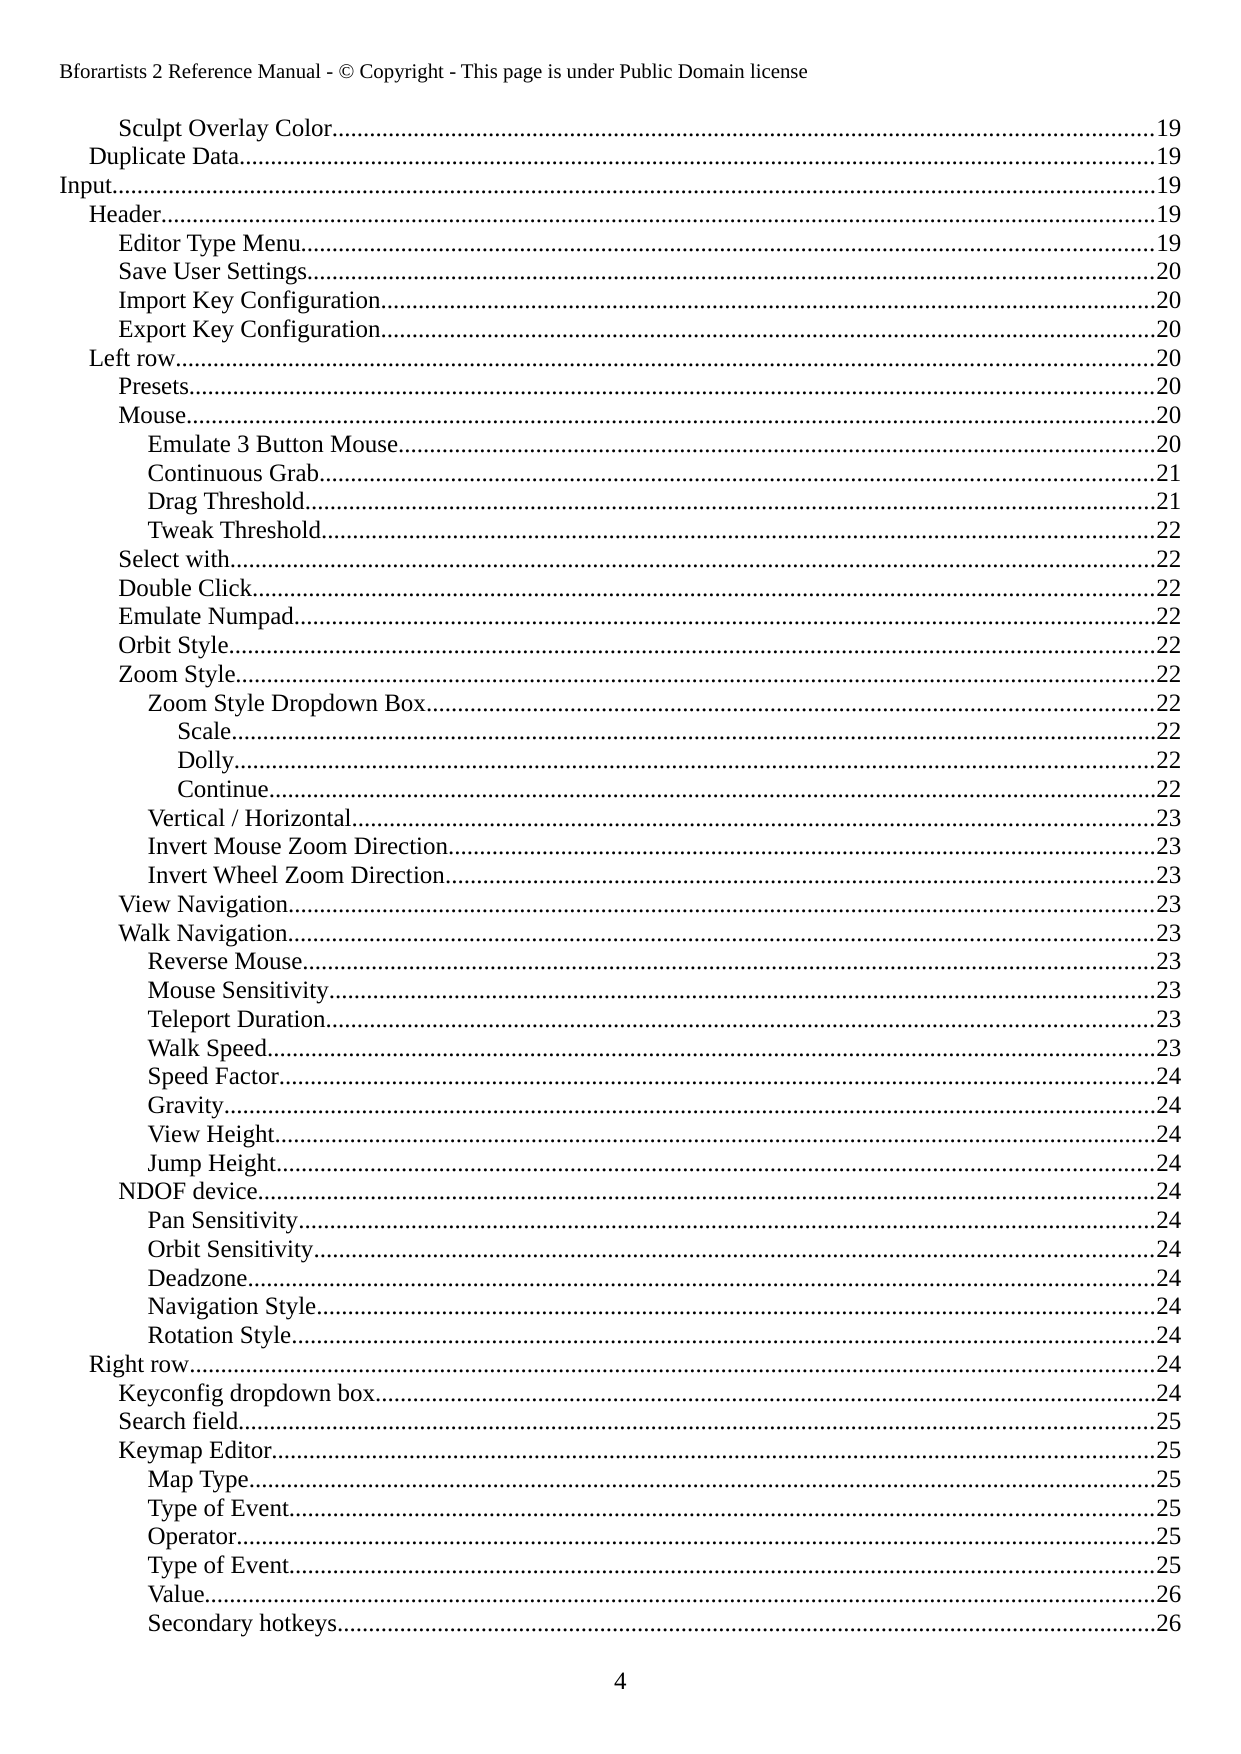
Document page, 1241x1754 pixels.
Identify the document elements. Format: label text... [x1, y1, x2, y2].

text Type of Event 25 [147, 1550, 1181, 1579]
text Value 26 [147, 1579, 1181, 1608]
text Secondary hotkeys 26 [147, 1608, 1181, 1636]
text Walk Navigation 23 [118, 918, 1181, 946]
text Tweak Threshold 22 [147, 515, 1181, 544]
text Double Click 22 [118, 573, 1181, 601]
text Emulate 3 Button Mouse 20 [147, 429, 1181, 458]
text Search field 25 [118, 1406, 1181, 1435]
text Jump Height 24 [147, 1148, 1181, 1176]
text Teleport Duration 23 [147, 1004, 1181, 1033]
text Invert Wheel Zoom Direction 23 [147, 860, 1181, 889]
text Keyconfig dropdown box 24 [118, 1378, 1181, 1406]
text View Navigation 23 [118, 889, 1181, 918]
text Speed Factor 24 [147, 1061, 1181, 1090]
text Reverse Mouse 23 [147, 946, 1181, 975]
text NDOF device 24 [118, 1176, 1181, 1205]
text Pan Sensitivity 24 [147, 1205, 1181, 1234]
text Input 19 [59, 170, 1181, 199]
text Dolly 22 [177, 745, 1181, 774]
text Mouse 20 [118, 400, 1181, 429]
text Export Key Configuration 20 [118, 314, 1181, 343]
text Gravity 24 [147, 1090, 1181, 1119]
text Vertical / Horizontal 23 [147, 803, 1181, 831]
text Type of Event 25 [147, 1493, 1181, 1521]
text Left row 20 [88, 343, 1181, 371]
text Keymap Editor 25 [118, 1435, 1181, 1464]
text Operator 25 [147, 1521, 1181, 1550]
text Invert Mouse Zoom Direction 23 [147, 831, 1181, 860]
text Mouse Sensitivity 23 [147, 975, 1181, 1004]
text Deadzone 24 [147, 1263, 1181, 1291]
text Orbit Sensitivity 24 [147, 1234, 1181, 1263]
text Header 19 [88, 199, 1181, 228]
text Continuous Grab 21 [147, 458, 1181, 486]
text Sculpt Overlay Color 19 [118, 113, 1181, 141]
text Editor Type Menu 19 [118, 228, 1181, 256]
text Emulate Numpad 22 [118, 601, 1181, 630]
text Zoom Style Dropdown Box 22 [147, 688, 1181, 716]
text Scale 22 [177, 716, 1181, 745]
text Continue 22 [177, 774, 1181, 803]
text Save User Settings 20 [118, 256, 1181, 285]
text Rotation Style 24 [147, 1320, 1181, 1349]
text Drag Threshold 21 [147, 486, 1181, 515]
text Orbit Style 22 [118, 630, 1181, 659]
text Presets 20 [118, 371, 1181, 400]
text Import Key Configuration 20 [118, 285, 1181, 314]
text Map Type 25 [147, 1464, 1181, 1493]
text Right row 24 [88, 1349, 1181, 1378]
text Zoom Style 22 [118, 659, 1181, 688]
text Duplicate Data 19 [88, 141, 1181, 170]
text Navigation Style 24 [147, 1291, 1181, 1320]
text Select with 22 [118, 544, 1181, 573]
text View Height 24 [147, 1119, 1181, 1148]
text Walk Speed 23 [147, 1033, 1181, 1061]
